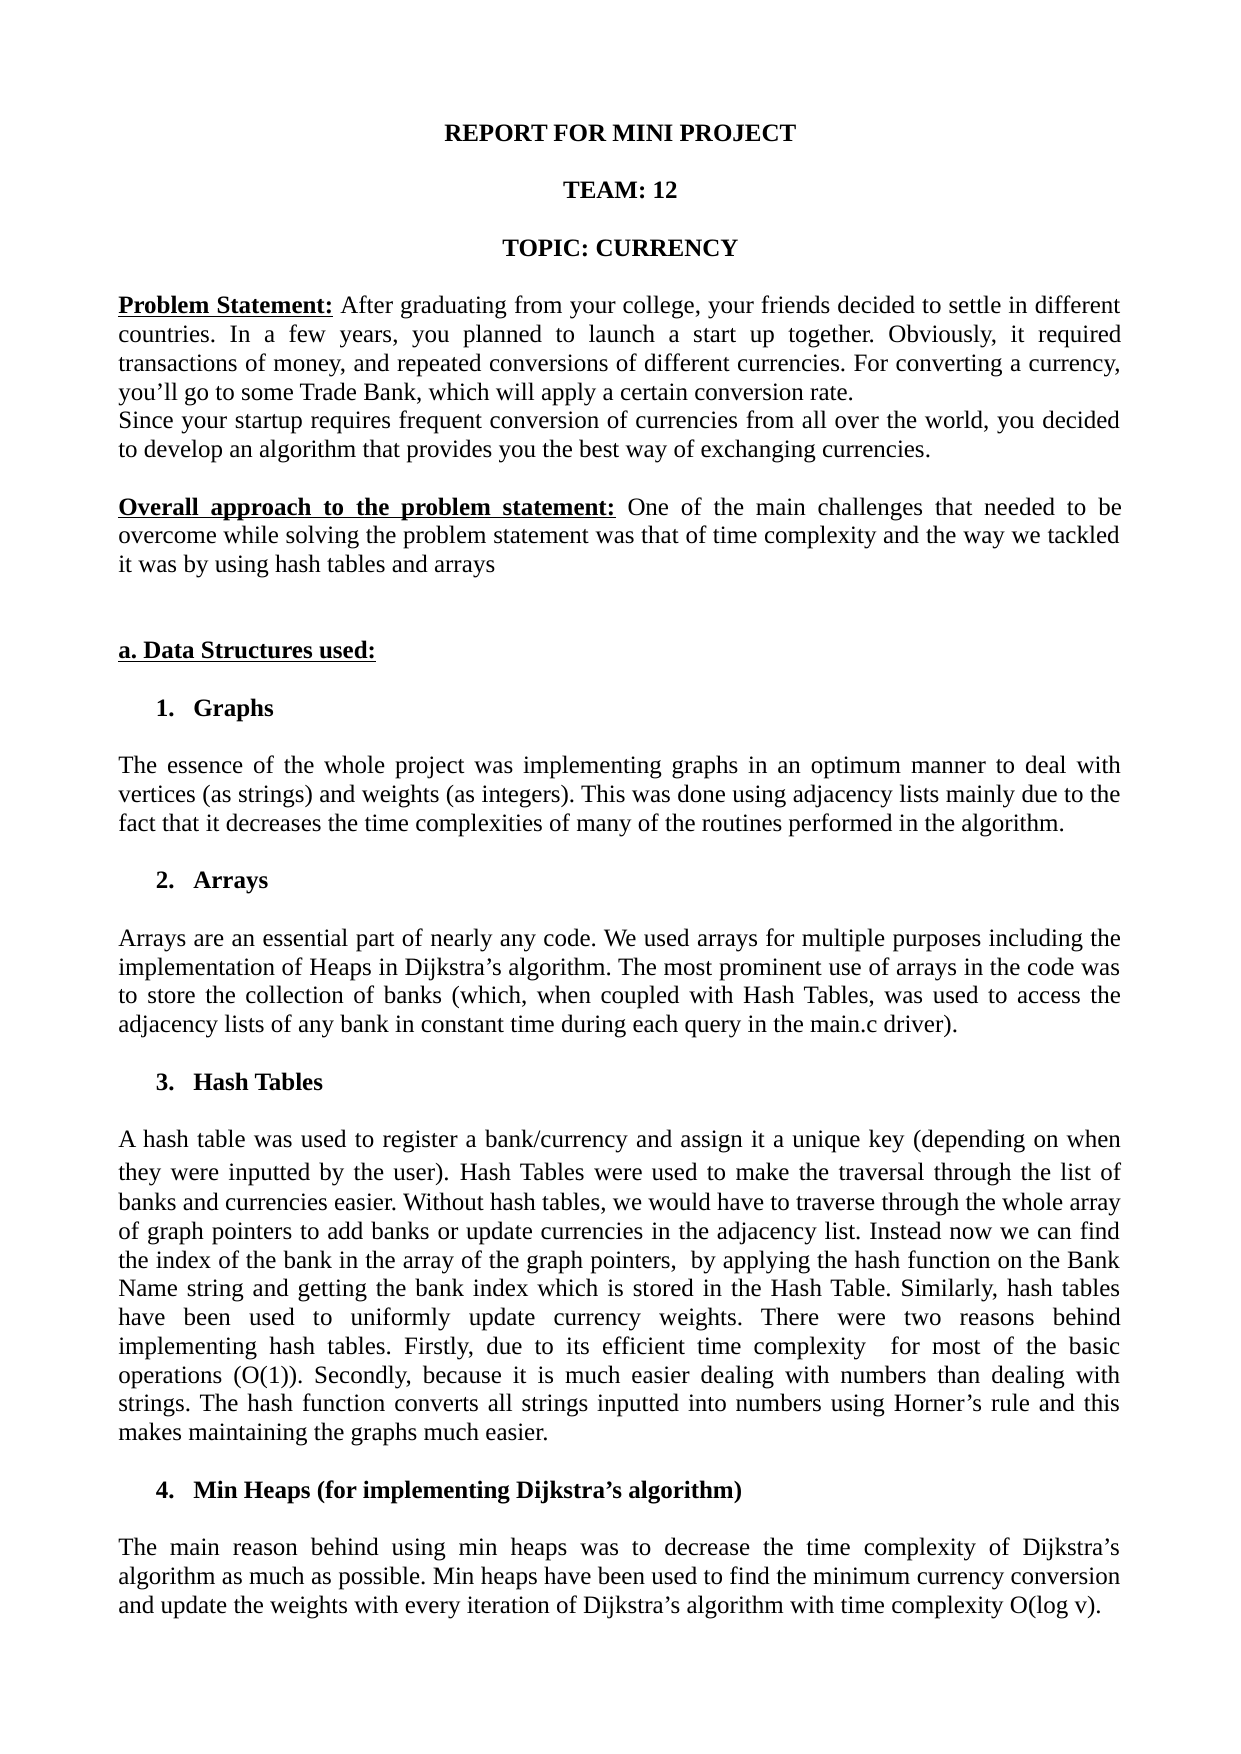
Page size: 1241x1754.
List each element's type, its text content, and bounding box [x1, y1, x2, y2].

text Arrays are an essential part of nearly any code. We used arrays for multiple purposes including the implementation of Heaps in Dijkstra’s algorithm. The most prominent use of arrays in the code was to store the collection of banks (which, when coupled with Hash Tables, was used to access the adjacency lists of any bank in constant time during each query in the main.c driver). [118, 923, 1122, 1038]
text Since your startup requires frequent conversion of currencies from all over the world, you decided to develop an algorithm that provides you the best way of exchanging currencies. [118, 406, 1122, 463]
list Min Heaps (for implementing Dijkstra’s algorithm) [156, 1475, 1122, 1503]
text Overall approach to the problem statement: One of the main challenges that needed to be overcome while solving the problem statement was that of time complexity and the way we tackled it was by using hash tables and arrays [118, 492, 1122, 578]
list Arrays [156, 866, 1122, 894]
text a. Data Structures used: [118, 636, 1122, 664]
list Graphs [156, 693, 1122, 722]
text Problem Statement: After graduating from your college, your friends decided to settle in different countries. In a few years, you planned to launch a start up together. Obviously, it required transactions of money, and repeated conversions of different currencies. For converting a currency, you’ll go to some Trade Bank, which will apply a certain conversion rate. [118, 291, 1122, 406]
text The main reason behind using min heaps was to decrease the time complexity of Dijkstra’s algorithm as much as possible. Min heaps have been used to find the minimum currency conversion and update the weights with every iteration of Dijkstra’s algorithm with time complexity O(log v). [118, 1532, 1122, 1618]
text TOPIC: CURRENCY [118, 233, 1122, 262]
text A hash table was used to register a bank/currency and assign it a unique key (depending on when they were inputted by the user). Hash Tables were used to make the traversal through the list of banks and currencies easier. Without hash tables, we would have to traverse through the whole array of graph pointers to add banks or update currencies in the adjacency list. Instead now we can find the index of the bank in the array of the graph pointers, by applying the hash function on the Bank Name string and getting the bank index which is stored in the Hash Table. Similarly, hash tables have been used to uniformly update currency weights. There were two reasons behind implementing hash tables. Firstly, due to its efficient time complexity for most of the basic operations (O(1)). Secondly, because it is much easier dealing with numbers than dealing with strings. The hash function converts all strings inputted into numbers using Horner’s rule and this makes maintaining the graphs much easier. [118, 1124, 1122, 1446]
text REPORT FOR MINI PROJECT [118, 118, 1122, 147]
text TEAM: 12 [118, 176, 1122, 204]
list Hash Tables [156, 1067, 1122, 1096]
text The essence of the whole project was implementing graphs in an optimum manner to deal with vertices (as strings) and weights (as integers). This was done using adjacency lists mainly due to the fact that it decreases the time complexities of many of the routines performed in the algorithm. [118, 751, 1122, 837]
